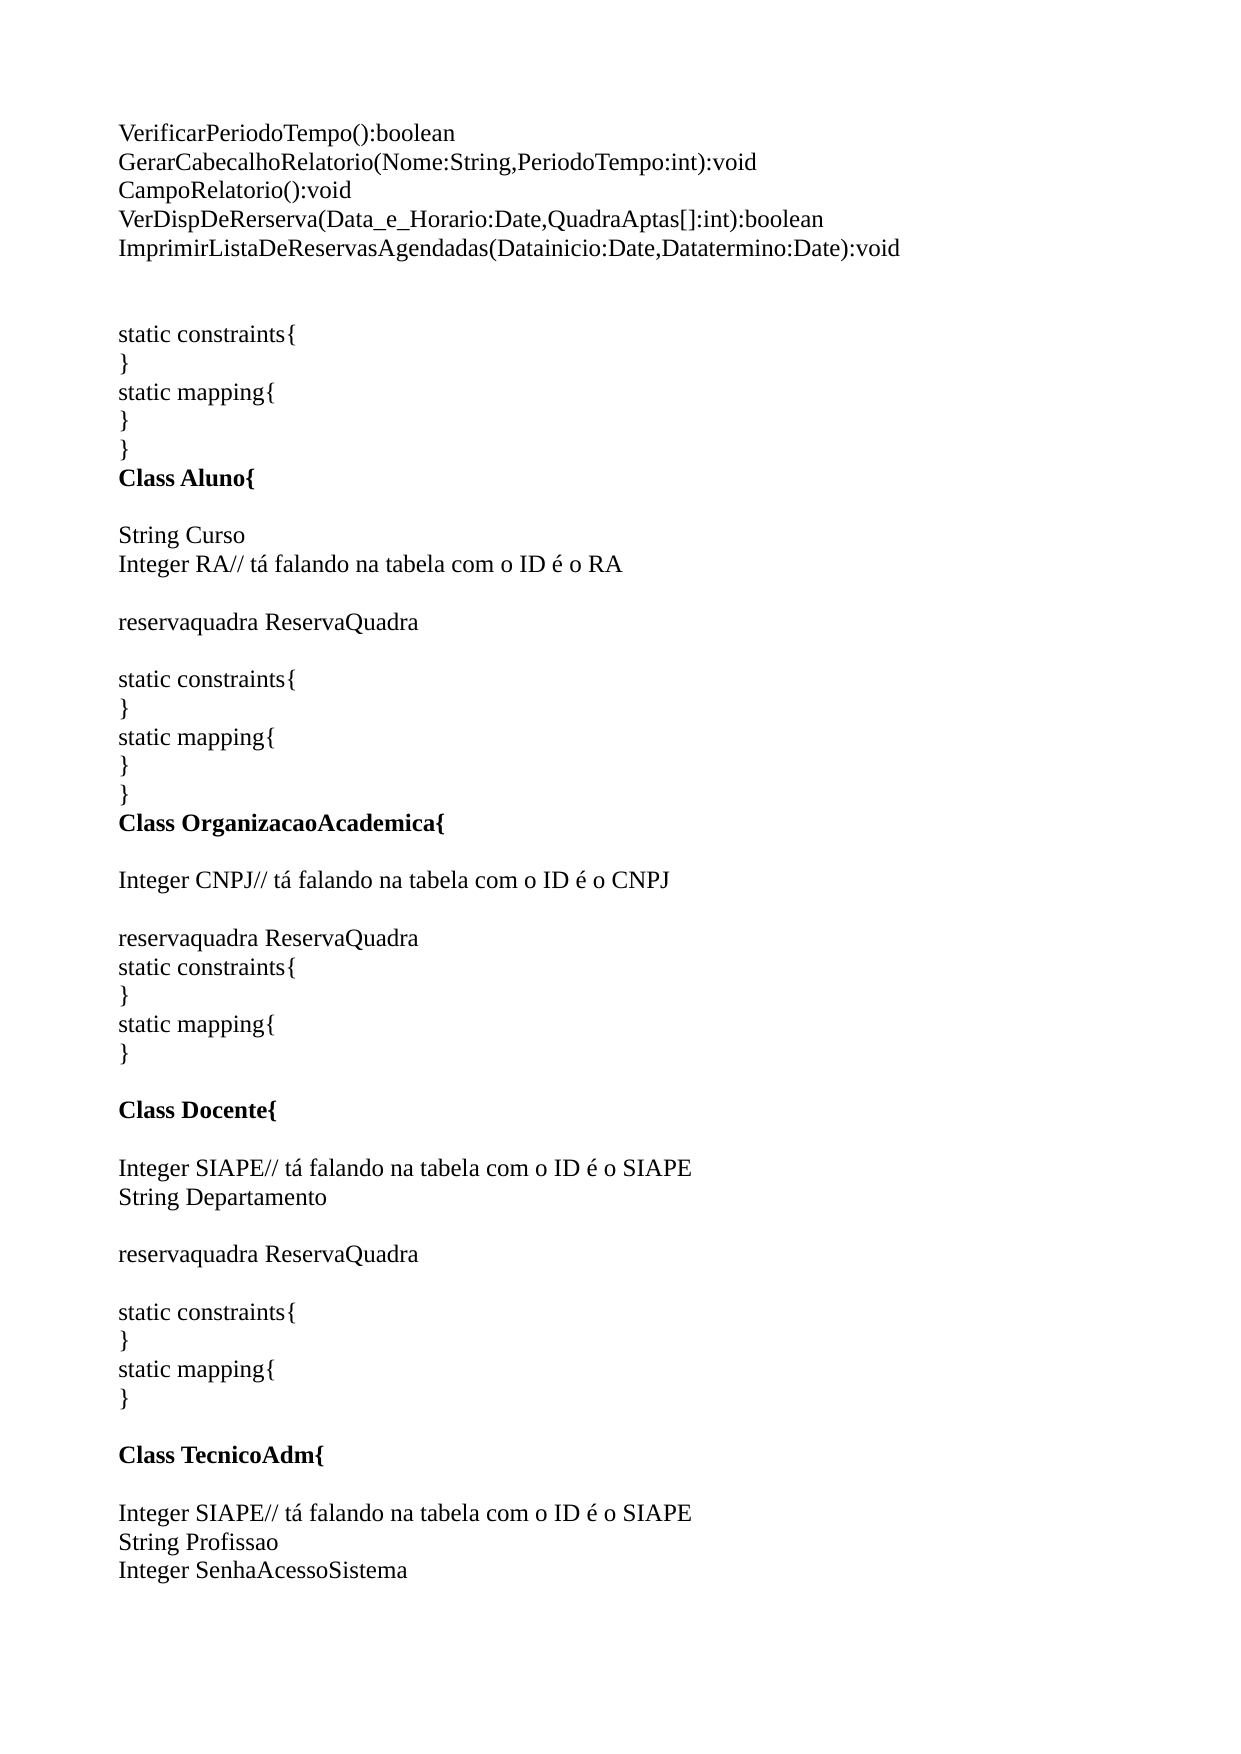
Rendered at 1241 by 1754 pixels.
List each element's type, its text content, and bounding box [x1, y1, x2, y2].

text static constraints{ [118, 319, 1122, 348]
text } [118, 434, 1122, 463]
text } [118, 981, 1122, 1009]
text static constraints{ [118, 664, 1122, 693]
text Integer RA// tá falando na tabela com o ID é o RA [118, 549, 1122, 578]
text static mapping{ [118, 377, 1122, 406]
text String Profissao [118, 1527, 1122, 1556]
text reservaquadra ReservaQuadra [118, 1239, 1122, 1268]
text } [118, 693, 1122, 722]
text static mapping{ [118, 1354, 1122, 1383]
text } [118, 1383, 1122, 1412]
text Integer SIAPE// tá falando na tabela com o ID é o SIAPE [118, 1153, 1122, 1182]
text Integer SIAPE// tá falando na tabela com o ID é o SIAPE [118, 1498, 1122, 1527]
text } [118, 751, 1122, 779]
text } [118, 779, 1122, 808]
text } [118, 348, 1122, 377]
text VerDispDeRerserva(Data_e_Horario:Date,QuadraAptas[]:int):boolean [118, 204, 1122, 233]
text static mapping{ [118, 1009, 1122, 1038]
text static mapping{ [118, 722, 1122, 751]
text reservaquadra ReservaQuadra [118, 923, 1122, 952]
text Class Docente{ [118, 1096, 1122, 1124]
text Class TecnicoAdm{ [118, 1441, 1122, 1469]
text Class Aluno{ [118, 463, 1122, 492]
text Integer CNPJ// tá falando na tabela com o ID é o CNPJ [118, 866, 1122, 894]
text } [118, 1326, 1122, 1354]
text Integer SenhaAcessoSistema [118, 1556, 1122, 1584]
text Class OrganizacaoAcademica{ [118, 808, 1122, 837]
text VerificarPeriodoTempo():boolean [118, 118, 1122, 147]
text CampoRelatorio():void [118, 176, 1122, 204]
text String Curso [118, 521, 1122, 549]
text static constraints{ [118, 1297, 1122, 1326]
text ImprimirListaDeReservasAgendadas(Datainicio:Date,Datatermino:Date):void [118, 233, 1122, 262]
text String Departamento [118, 1182, 1122, 1211]
text reservaquadra ReservaQuadra [118, 607, 1122, 636]
text } [118, 1038, 1122, 1067]
text static constraints{ [118, 952, 1122, 981]
text } [118, 406, 1122, 434]
text GerarCabecalhoRelatorio(Nome:String,PeriodoTempo:int):void [118, 147, 1122, 176]
